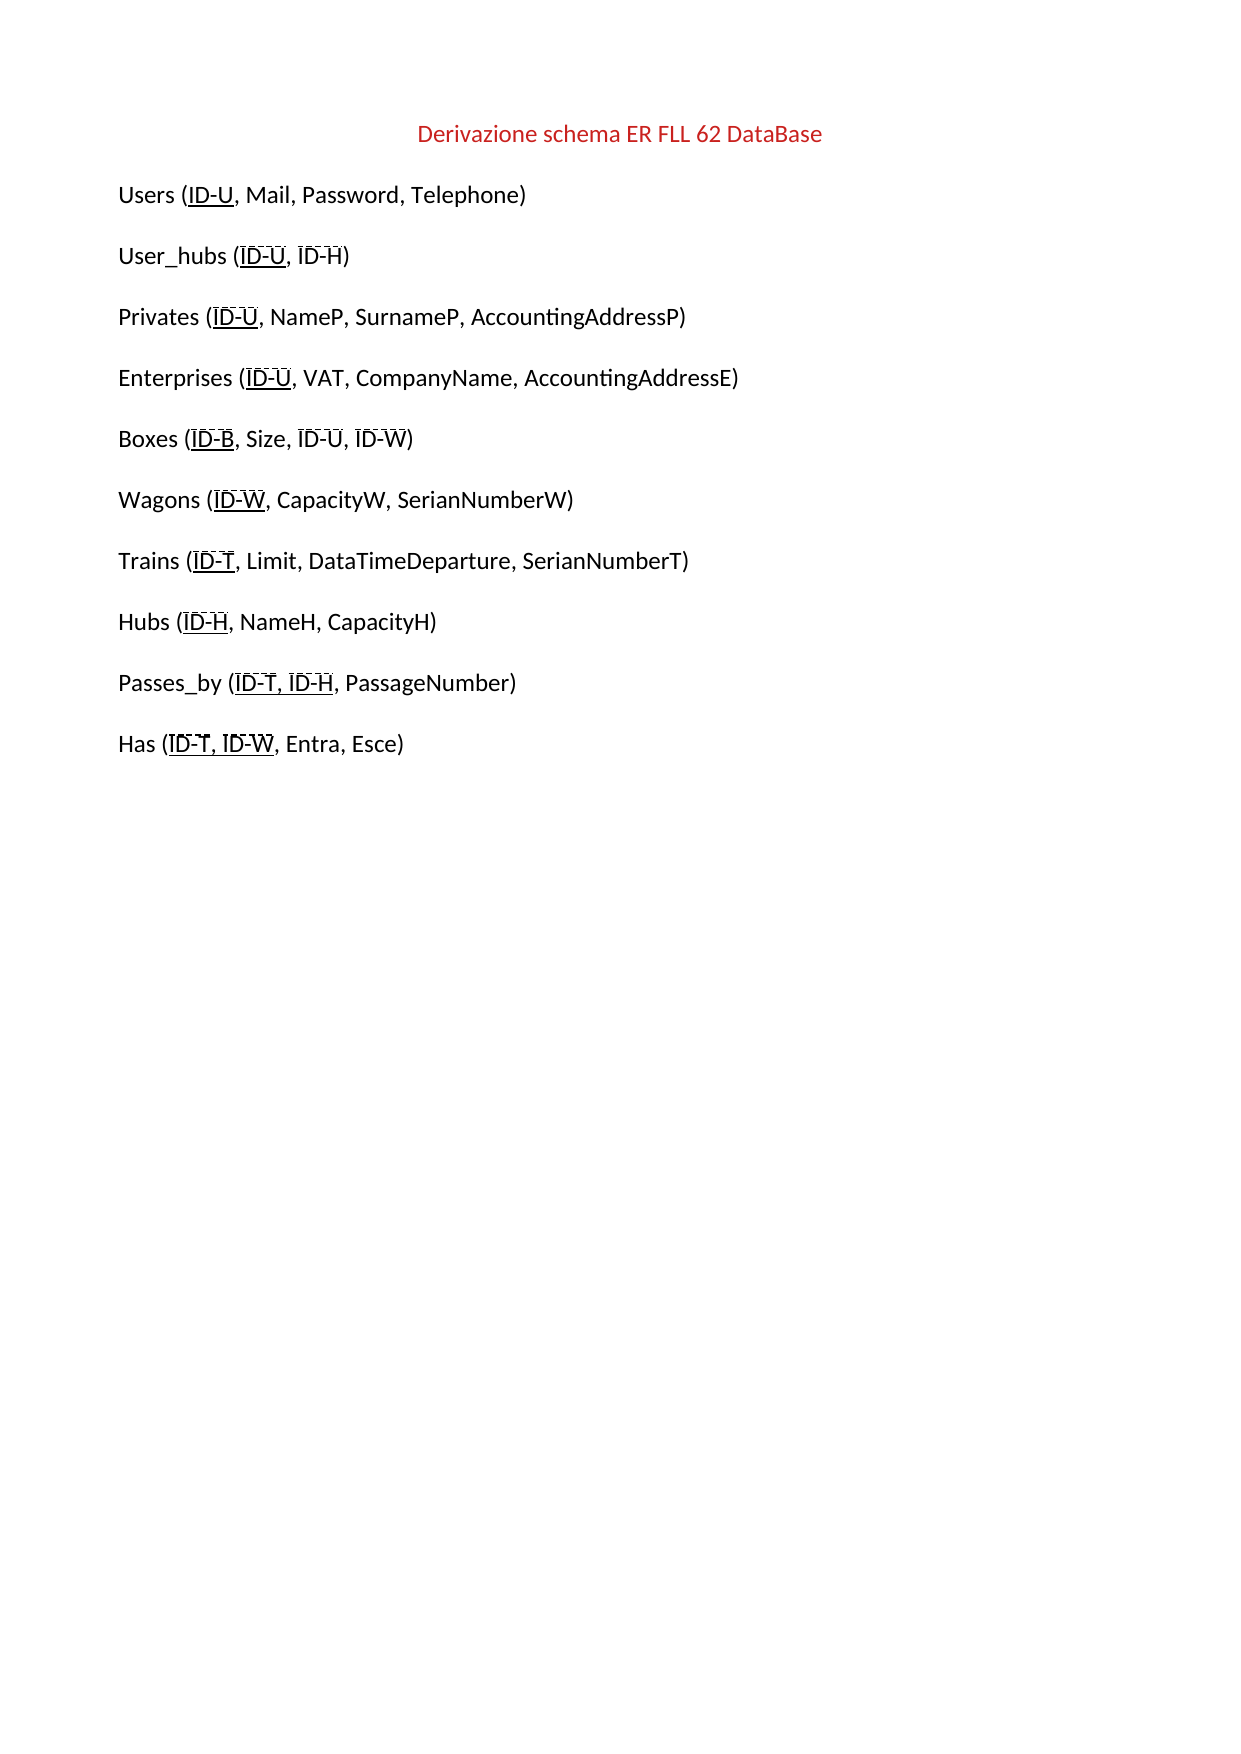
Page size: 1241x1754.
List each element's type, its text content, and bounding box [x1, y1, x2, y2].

text Privates (ID-U, NameP, SurnameP, AccountingAddressP) [118, 301, 1122, 332]
text User_hubs (ID-U, ID-H) [118, 240, 1122, 271]
text Hubs (ID-H, NameH, CapacityH) [118, 606, 1122, 637]
text Wagons (ID-W, CapacityW, SerianNumberW) [118, 484, 1122, 515]
text Passes_by (ID-T, ID-H, PassageNumber) [118, 667, 1122, 698]
text Has (ID-T, ID-W, Entra, Esce) [118, 728, 1122, 759]
text Boxes (ID-B, Size, ID-U, ID-W) [118, 423, 1122, 454]
text Enterprises (ID-U, VAT, CompanyName, AccountingAddressE) [118, 362, 1122, 393]
text Trains (ID-T, Limit, DataTimeDeparture, SerianNumberT) [118, 545, 1122, 576]
text Users (ID-U, Mail, Password, Telephone) [118, 179, 1122, 210]
text Derivazione schema ER FLL 62 DataBase [118, 118, 1122, 149]
